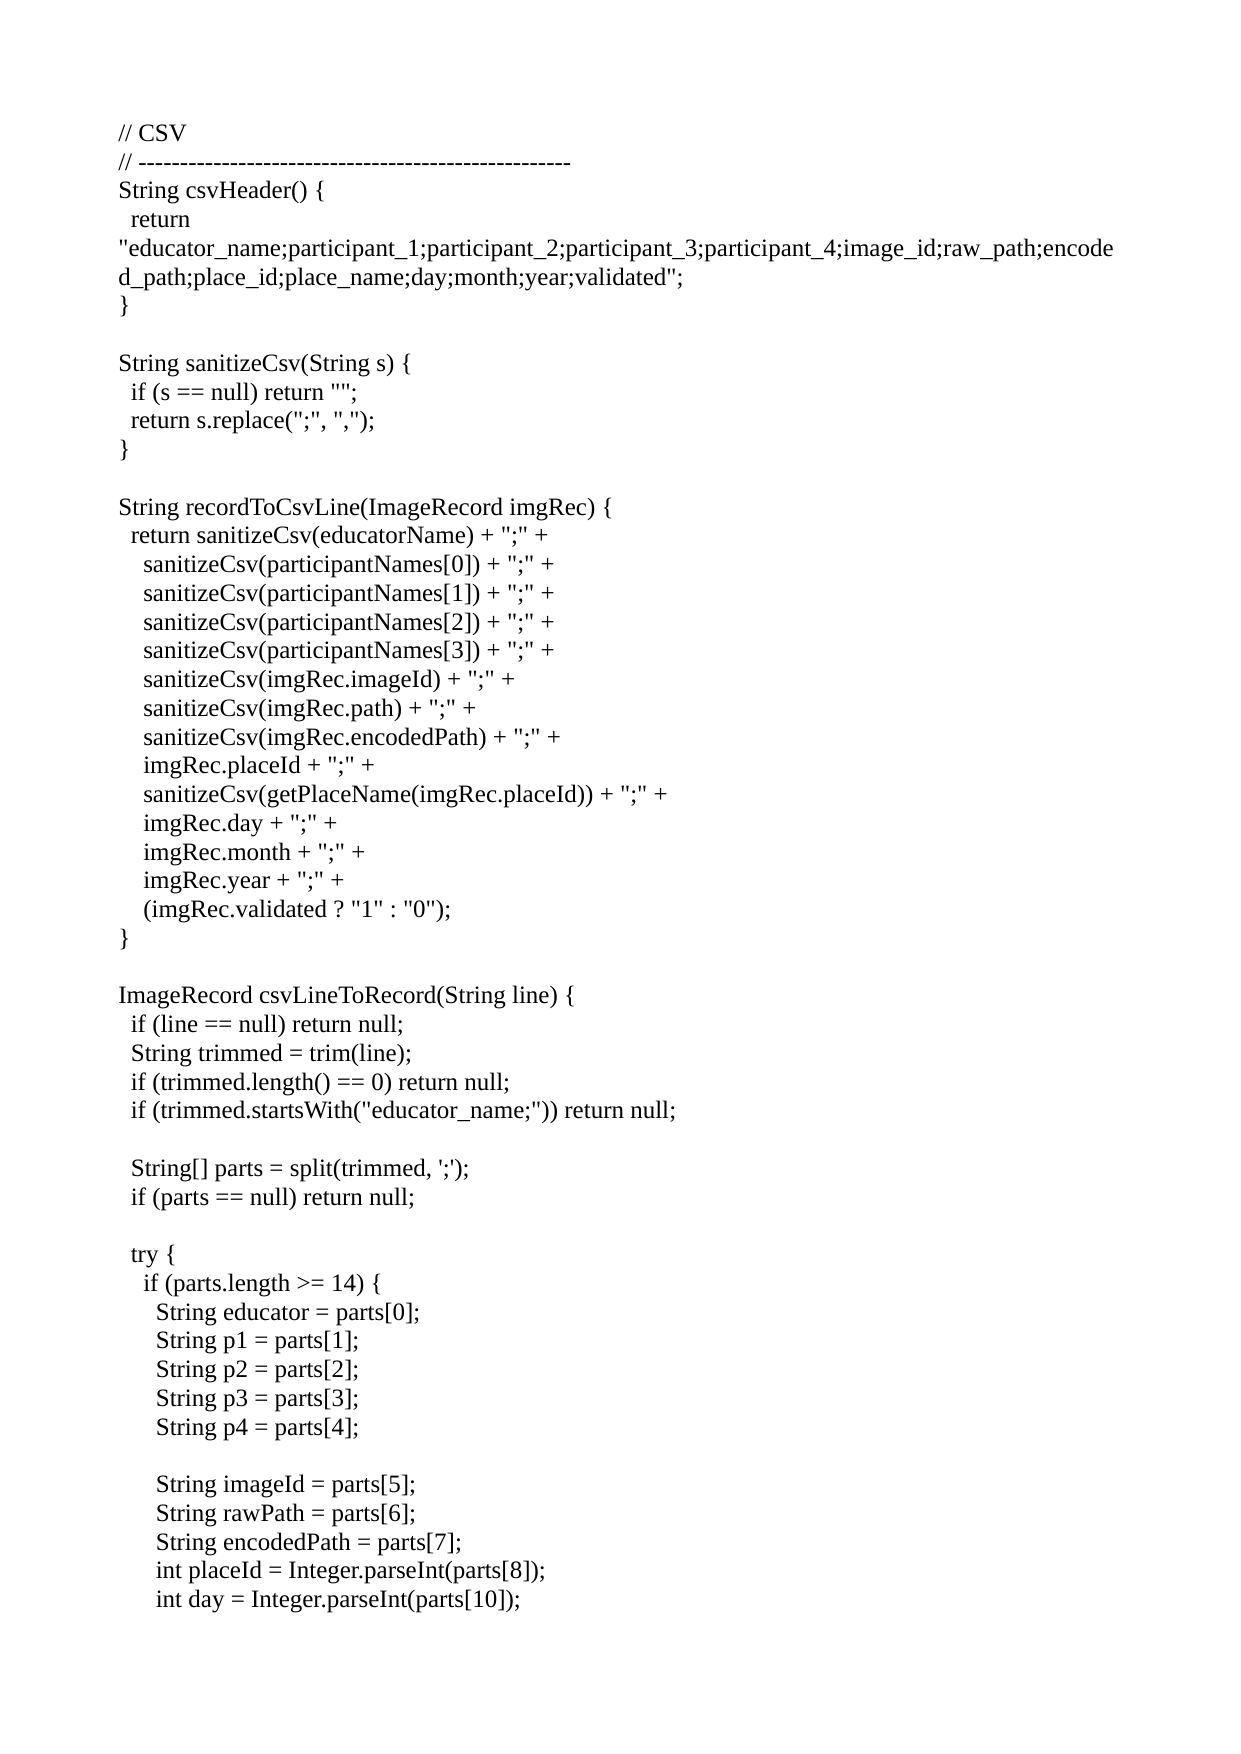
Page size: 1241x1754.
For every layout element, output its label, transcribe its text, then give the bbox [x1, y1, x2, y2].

text String p3 = parts[3]; [118, 1383, 1122, 1412]
text return "educator_name;participant_1;participant_2;participant_3;participant_4;image_id;raw_path;encoded_path;place_id;place_name;day;month;year;validated"; [118, 204, 1122, 291]
text String p4 = parts[4]; [118, 1412, 1122, 1441]
text sanitizeCsv(participantNames[1]) + ";" + [118, 578, 1122, 607]
text String educator = parts[0]; [118, 1297, 1122, 1326]
text String trimmed = trim(line); [118, 1038, 1122, 1067]
text imgRec.month + ";" + [118, 837, 1122, 866]
text String p1 = parts[1]; [118, 1326, 1122, 1354]
text imgRec.year + ";" + [118, 866, 1122, 894]
text int placeId = Integer.parseInt(parts[8]); [118, 1556, 1122, 1584]
text try { [118, 1239, 1122, 1268]
text String recordToCsvLine(ImageRecord imgRec) { [118, 492, 1122, 521]
text String encodedPath = parts[7]; [118, 1527, 1122, 1556]
text imgRec.placeId + ";" + [118, 751, 1122, 779]
text // ---------------------------------------------------- [118, 147, 1122, 176]
text if (parts == null) return null; [118, 1182, 1122, 1211]
text sanitizeCsv(participantNames[0]) + ";" + [118, 549, 1122, 578]
text String sanitizeCsv(String s) { [118, 348, 1122, 377]
text sanitizeCsv(imgRec.imageId) + ";" + [118, 664, 1122, 693]
text if (trimmed.startsWith("educator_name;")) return null; [118, 1096, 1122, 1124]
text sanitizeCsv(imgRec.path) + ";" + [118, 693, 1122, 722]
text String[] parts = split(trimmed, ';'); [118, 1153, 1122, 1182]
text if (s == null) return ""; [118, 377, 1122, 406]
text } [118, 291, 1122, 319]
text if (line == null) return null; [118, 1009, 1122, 1038]
text ImageRecord csvLineToRecord(String line) { [118, 981, 1122, 1009]
text if (trimmed.length() == 0) return null; [118, 1067, 1122, 1096]
text sanitizeCsv(getPlaceName(imgRec.placeId)) + ";" + [118, 779, 1122, 808]
text } [118, 923, 1122, 952]
text int day = Integer.parseInt(parts[10]); [118, 1584, 1122, 1613]
text String imageId = parts[5]; [118, 1469, 1122, 1498]
text return sanitizeCsv(educatorName) + ";" + [118, 521, 1122, 549]
text (imgRec.validated ? "1" : "0"); [118, 894, 1122, 923]
text imgRec.day + ";" + [118, 808, 1122, 837]
text } [118, 434, 1122, 463]
text sanitizeCsv(participantNames[2]) + ";" + [118, 607, 1122, 636]
text sanitizeCsv(imgRec.encodedPath) + ";" + [118, 722, 1122, 751]
text return s.replace(";", ","); [118, 406, 1122, 434]
text String csvHeader() { [118, 176, 1122, 204]
text if (parts.length >= 14) { [118, 1268, 1122, 1297]
text // CSV [118, 118, 1122, 147]
text String p2 = parts[2]; [118, 1354, 1122, 1383]
text String rawPath = parts[6]; [118, 1498, 1122, 1527]
text sanitizeCsv(participantNames[3]) + ";" + [118, 636, 1122, 664]
